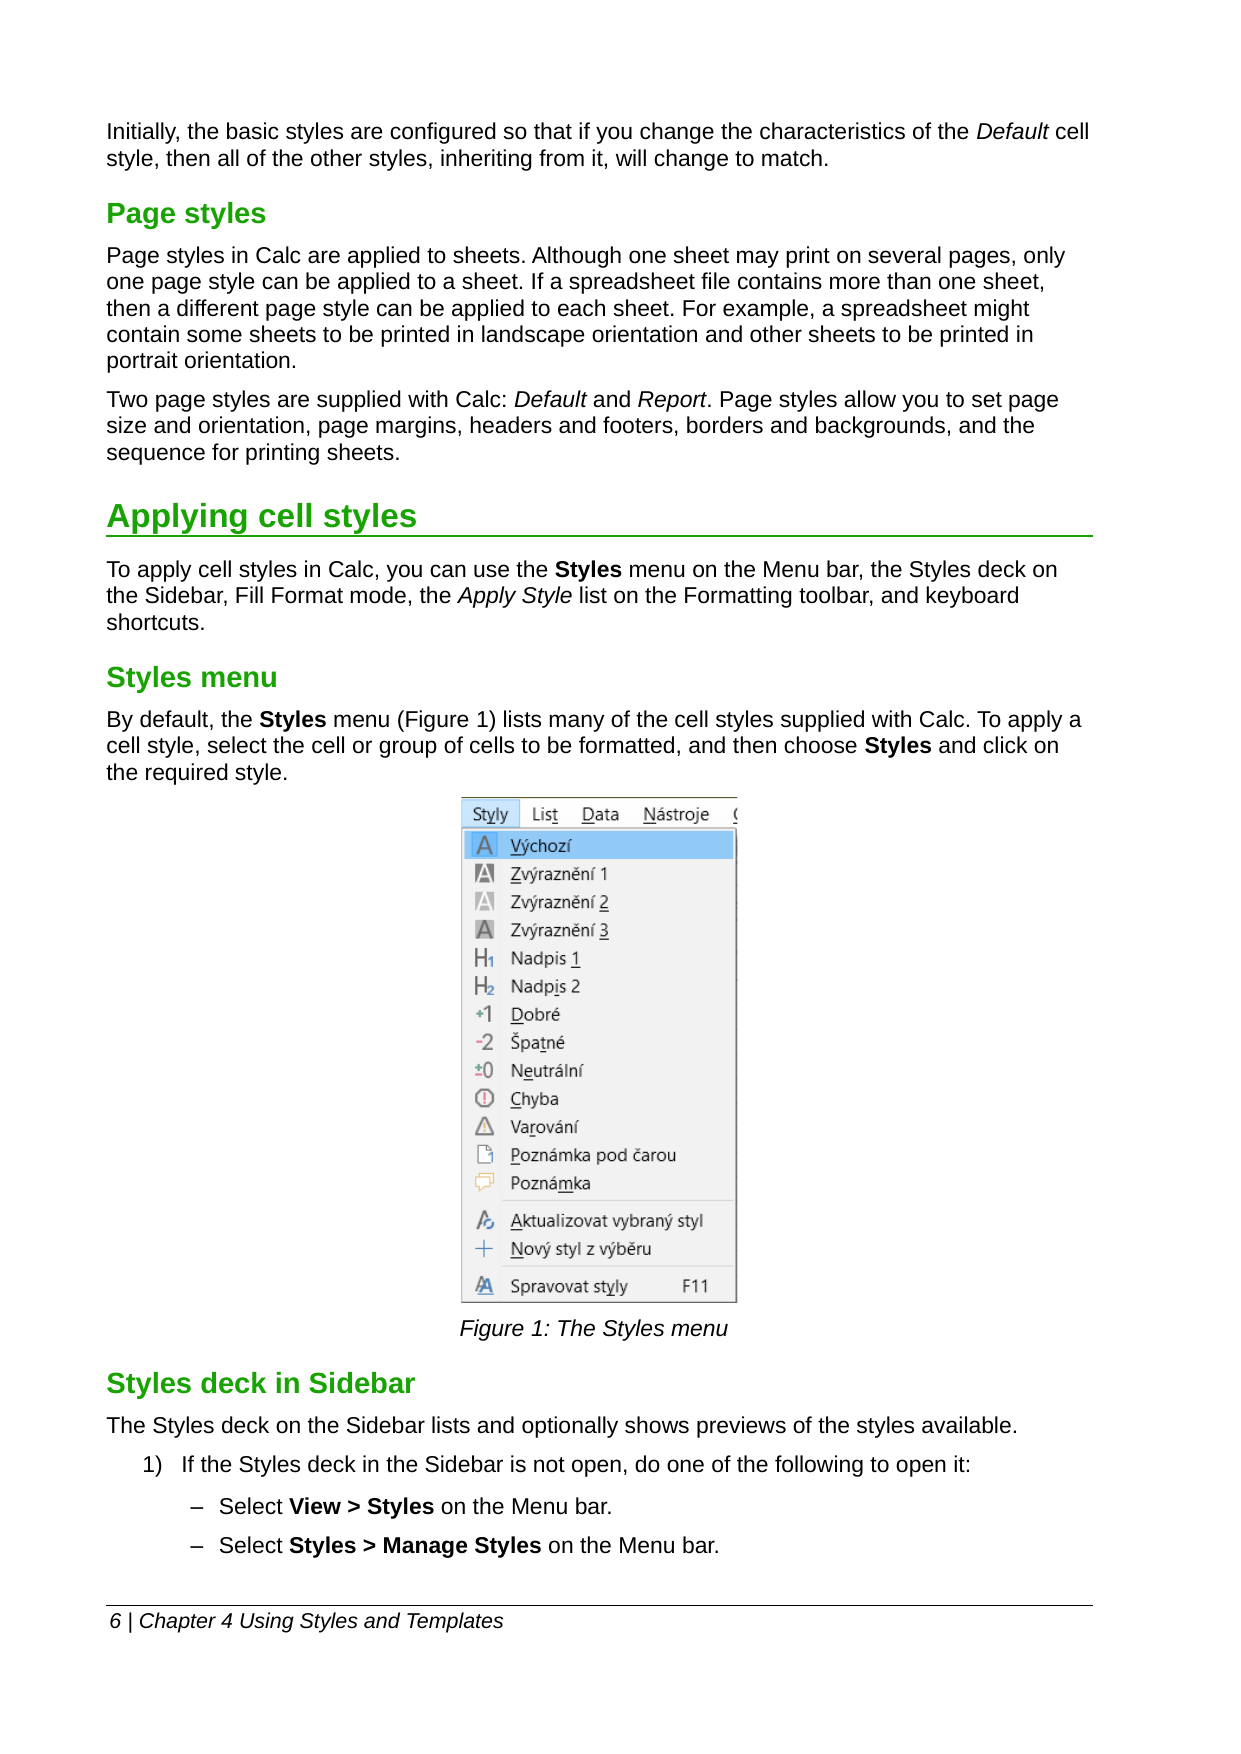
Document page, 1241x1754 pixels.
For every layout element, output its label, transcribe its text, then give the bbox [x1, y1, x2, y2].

subtitle Applying cell styles [106, 496, 1093, 535]
list Select Styles > Manage Styles on the Menu bar. [187, 1529, 1093, 1561]
list Select View > Styles on the Menu bar. [187, 1490, 1093, 1519]
text The Styles deck on the Sidebar lists and optionally shows previews of the styles available. [106, 1412, 1093, 1438]
text By default, the Styles menu (Figure 1) lists many of the cell styles supplied with Calc. To apply a cell style, select the cell or group of cells to be formatted, and then choose Styles and click on the required style. [106, 706, 1093, 785]
text Two page styles are supplied with Calc: Default and Report. Page styles allow you to set page size and orientation, page margins, headers and footers, borders and backgrounds, and the sequence for printing sheets. [106, 386, 1093, 465]
text Initially, the basic styles are configured so that if you change the characteristics of the Default cell style, then all of the other styles, inheriting from it, will change to match. [106, 118, 1093, 171]
text Figure 1: The Styles menu [459, 1315, 739, 1341]
picture [461, 797, 738, 1303]
text Page styles in Calc are applied to sheets. Although one sheet may print on several pages, only one page style can be applied to a sheet. If a spreadsheet file contains more than one sheet, then a different page style can be applied to each sheet. For example, a spreadsheet might contain some sheets to be printed in landscape orientation and other sheets to be printed in portrait orientation. [106, 242, 1093, 374]
subtitle Styles deck in Sidebar [106, 1366, 1093, 1400]
text To apply cell styles in Calc, you can use the Styles menu on the Menu bar, the Styles deck on the Sidebar, Fill Format mode, the Apply Style list on the Formatting toolbar, and keyboard shortcuts. [106, 556, 1093, 635]
list If the Styles deck in the Sidebar is not open, do one of the following to open it: [162, 1451, 1093, 1477]
subtitle Page styles [106, 196, 1093, 229]
subtitle Styles menu [106, 660, 1093, 693]
